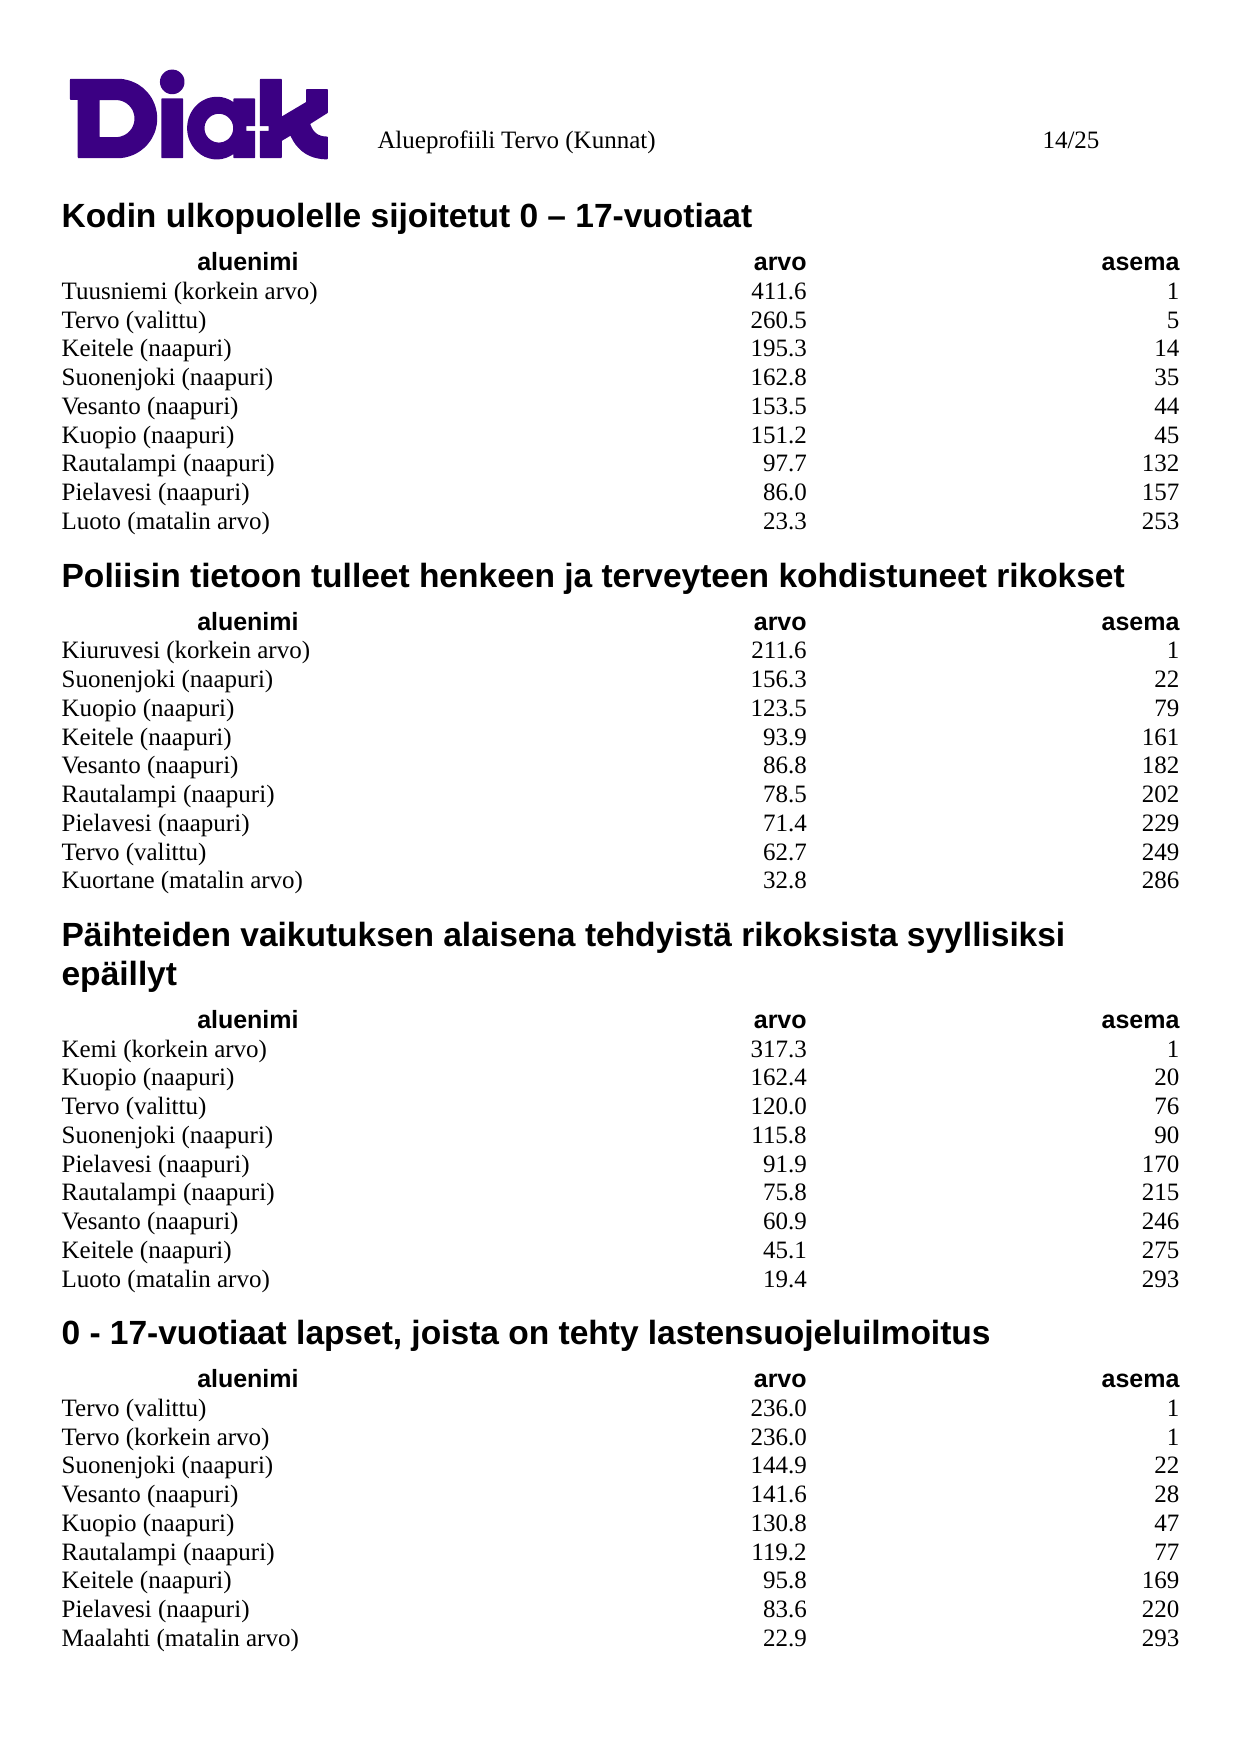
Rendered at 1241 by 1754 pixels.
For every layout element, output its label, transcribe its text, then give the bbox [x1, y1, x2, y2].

table_cell 79 [806, 693, 1179, 722]
table_cell 236.0 [434, 1393, 806, 1422]
table_cell Pielavesi (naapuri) [61, 1149, 434, 1177]
table_cell Maalahti (matalin arvo) [61, 1623, 434, 1652]
table_cell 275 [806, 1235, 1179, 1264]
table_cell 95.8 [434, 1566, 806, 1594]
table_cell 78.5 [434, 779, 806, 808]
table_cell 132 [806, 449, 1179, 477]
table_cell 156.3 [434, 664, 806, 693]
table_cell Keitele (naapuri) [61, 1235, 434, 1264]
table_header arvo [434, 247, 806, 276]
table_cell Pielavesi (naapuri) [61, 1594, 434, 1623]
table_cell 202 [806, 779, 1179, 808]
table_cell Luoto (matalin arvo) [61, 506, 434, 535]
table_cell 115.8 [434, 1120, 806, 1149]
table_cell Vesanto (naapuri) [61, 391, 434, 420]
table_cell 317.3 [434, 1034, 806, 1062]
table_cell Keitele (naapuri) [61, 722, 434, 751]
table_cell Kuopio (naapuri) [61, 693, 434, 722]
table_header arvo [434, 1364, 806, 1393]
table_cell Rautalampi (naapuri) [61, 779, 434, 808]
table_cell Kuopio (naapuri) [61, 420, 434, 448]
table_cell 14 [806, 334, 1179, 362]
table_cell 286 [806, 866, 1179, 894]
table_cell 86.0 [434, 477, 806, 506]
table_cell 1 [806, 1393, 1179, 1422]
table_cell 71.4 [434, 808, 806, 837]
table_cell 229 [806, 808, 1179, 837]
table_cell 1 [806, 1422, 1179, 1451]
table_cell 93.9 [434, 722, 806, 751]
table_cell 120.0 [434, 1091, 806, 1120]
table_cell 83.6 [434, 1594, 806, 1623]
table_cell Suonenjoki (naapuri) [61, 1451, 434, 1479]
table_cell Kuopio (naapuri) [61, 1063, 434, 1091]
table_header aluenimi [61, 1005, 434, 1034]
table_cell 119.2 [434, 1537, 806, 1566]
table_cell Suonenjoki (naapuri) [61, 362, 434, 391]
table_cell 28 [806, 1479, 1179, 1508]
table_cell 144.9 [434, 1451, 806, 1479]
table_cell 32.8 [434, 866, 806, 894]
table_cell 170 [806, 1149, 1179, 1177]
table_cell Pielavesi (naapuri) [61, 808, 434, 837]
table_cell 130.8 [434, 1508, 806, 1537]
table_cell 260.5 [434, 305, 806, 333]
table_cell 220 [806, 1594, 1179, 1623]
table_cell 22 [806, 664, 1179, 693]
table_cell 153.5 [434, 391, 806, 420]
table_cell Tervo (valittu) [61, 305, 434, 333]
table_cell Luoto (matalin arvo) [61, 1264, 434, 1292]
table_cell 47 [806, 1508, 1179, 1537]
table_cell 97.7 [434, 449, 806, 477]
table_cell Suonenjoki (naapuri) [61, 1120, 434, 1149]
table_cell 169 [806, 1566, 1179, 1594]
table_cell 23.3 [434, 506, 806, 535]
table_header asema [806, 607, 1179, 636]
table_cell 45 [806, 420, 1179, 448]
table_cell 215 [806, 1178, 1179, 1206]
table_cell Kuortane (matalin arvo) [61, 866, 434, 894]
subtitle Poliisin tietoon tulleet henkeen ja terveyteen kohdistuneet rikokset [61, 556, 1179, 594]
table_cell 246 [806, 1206, 1179, 1235]
table_cell Vesanto (naapuri) [61, 1206, 434, 1235]
table_cell 293 [806, 1264, 1179, 1292]
table_cell 123.5 [434, 693, 806, 722]
table_cell 162.4 [434, 1063, 806, 1091]
table_cell Tervo (korkein arvo) [61, 1422, 434, 1451]
table_cell 249 [806, 837, 1179, 866]
table_cell Tervo (valittu) [61, 1393, 434, 1422]
table_header aluenimi [61, 1364, 434, 1393]
table_cell 35 [806, 362, 1179, 391]
table_cell 86.8 [434, 751, 806, 779]
table_cell Tervo (valittu) [61, 837, 434, 866]
table_cell Suonenjoki (naapuri) [61, 664, 434, 693]
table_cell Vesanto (naapuri) [61, 751, 434, 779]
table_cell 157 [806, 477, 1179, 506]
table_cell Rautalampi (naapuri) [61, 449, 434, 477]
table_cell 75.8 [434, 1178, 806, 1206]
subtitle Päihteiden vaikutuksen alaisena tehdyistä rikoksista syyllisiksi epäillyt [61, 915, 1179, 992]
table_cell 5 [806, 305, 1179, 333]
table_cell 161 [806, 722, 1179, 751]
table_cell 44 [806, 391, 1179, 420]
table_header asema [806, 247, 1179, 276]
table_cell 236.0 [434, 1422, 806, 1451]
table_cell 90 [806, 1120, 1179, 1149]
table_cell 91.9 [434, 1149, 806, 1177]
table_header arvo [434, 607, 806, 636]
table_cell 22.9 [434, 1623, 806, 1652]
table_cell 45.1 [434, 1235, 806, 1264]
table_cell Kuopio (naapuri) [61, 1508, 434, 1537]
table_cell Tuusniemi (korkein arvo) [61, 276, 434, 305]
table_cell Rautalampi (naapuri) [61, 1178, 434, 1206]
table_cell Vesanto (naapuri) [61, 1479, 434, 1508]
table_cell Keitele (naapuri) [61, 1566, 434, 1594]
table_cell Kemi (korkein arvo) [61, 1034, 434, 1062]
subtitle 0 - 17-vuotiaat lapset, joista on tehty lastensuojeluilmoitus [61, 1313, 1179, 1352]
table_header asema [806, 1005, 1179, 1034]
table_cell 19.4 [434, 1264, 806, 1292]
table_cell 62.7 [434, 837, 806, 866]
table_cell Rautalampi (naapuri) [61, 1537, 434, 1566]
table_header asema [806, 1364, 1179, 1393]
table_cell 411.6 [434, 276, 806, 305]
table_cell Tervo (valittu) [61, 1091, 434, 1120]
table_cell 293 [806, 1623, 1179, 1652]
table_cell 76 [806, 1091, 1179, 1120]
table_cell 1 [806, 276, 1179, 305]
table_cell 162.8 [434, 362, 806, 391]
table_cell 195.3 [434, 334, 806, 362]
table_cell Kiuruvesi (korkein arvo) [61, 636, 434, 664]
table_header arvo [434, 1005, 806, 1034]
table_cell 151.2 [434, 420, 806, 448]
table_cell Keitele (naapuri) [61, 334, 434, 362]
table_cell 20 [806, 1063, 1179, 1091]
table_cell 1 [806, 1034, 1179, 1062]
table_cell 211.6 [434, 636, 806, 664]
table_cell 22 [806, 1451, 1179, 1479]
subtitle Kodin ulkopuolelle sijoitetut 0 – 17-vuotiaat [61, 196, 1179, 235]
table_cell Pielavesi (naapuri) [61, 477, 434, 506]
table_cell 60.9 [434, 1206, 806, 1235]
table_cell 182 [806, 751, 1179, 779]
table_cell 77 [806, 1537, 1179, 1566]
table_cell 1 [806, 636, 1179, 664]
table_cell 253 [806, 506, 1179, 535]
table_cell 141.6 [434, 1479, 806, 1508]
table_header aluenimi [61, 247, 434, 276]
table_header aluenimi [61, 607, 434, 636]
